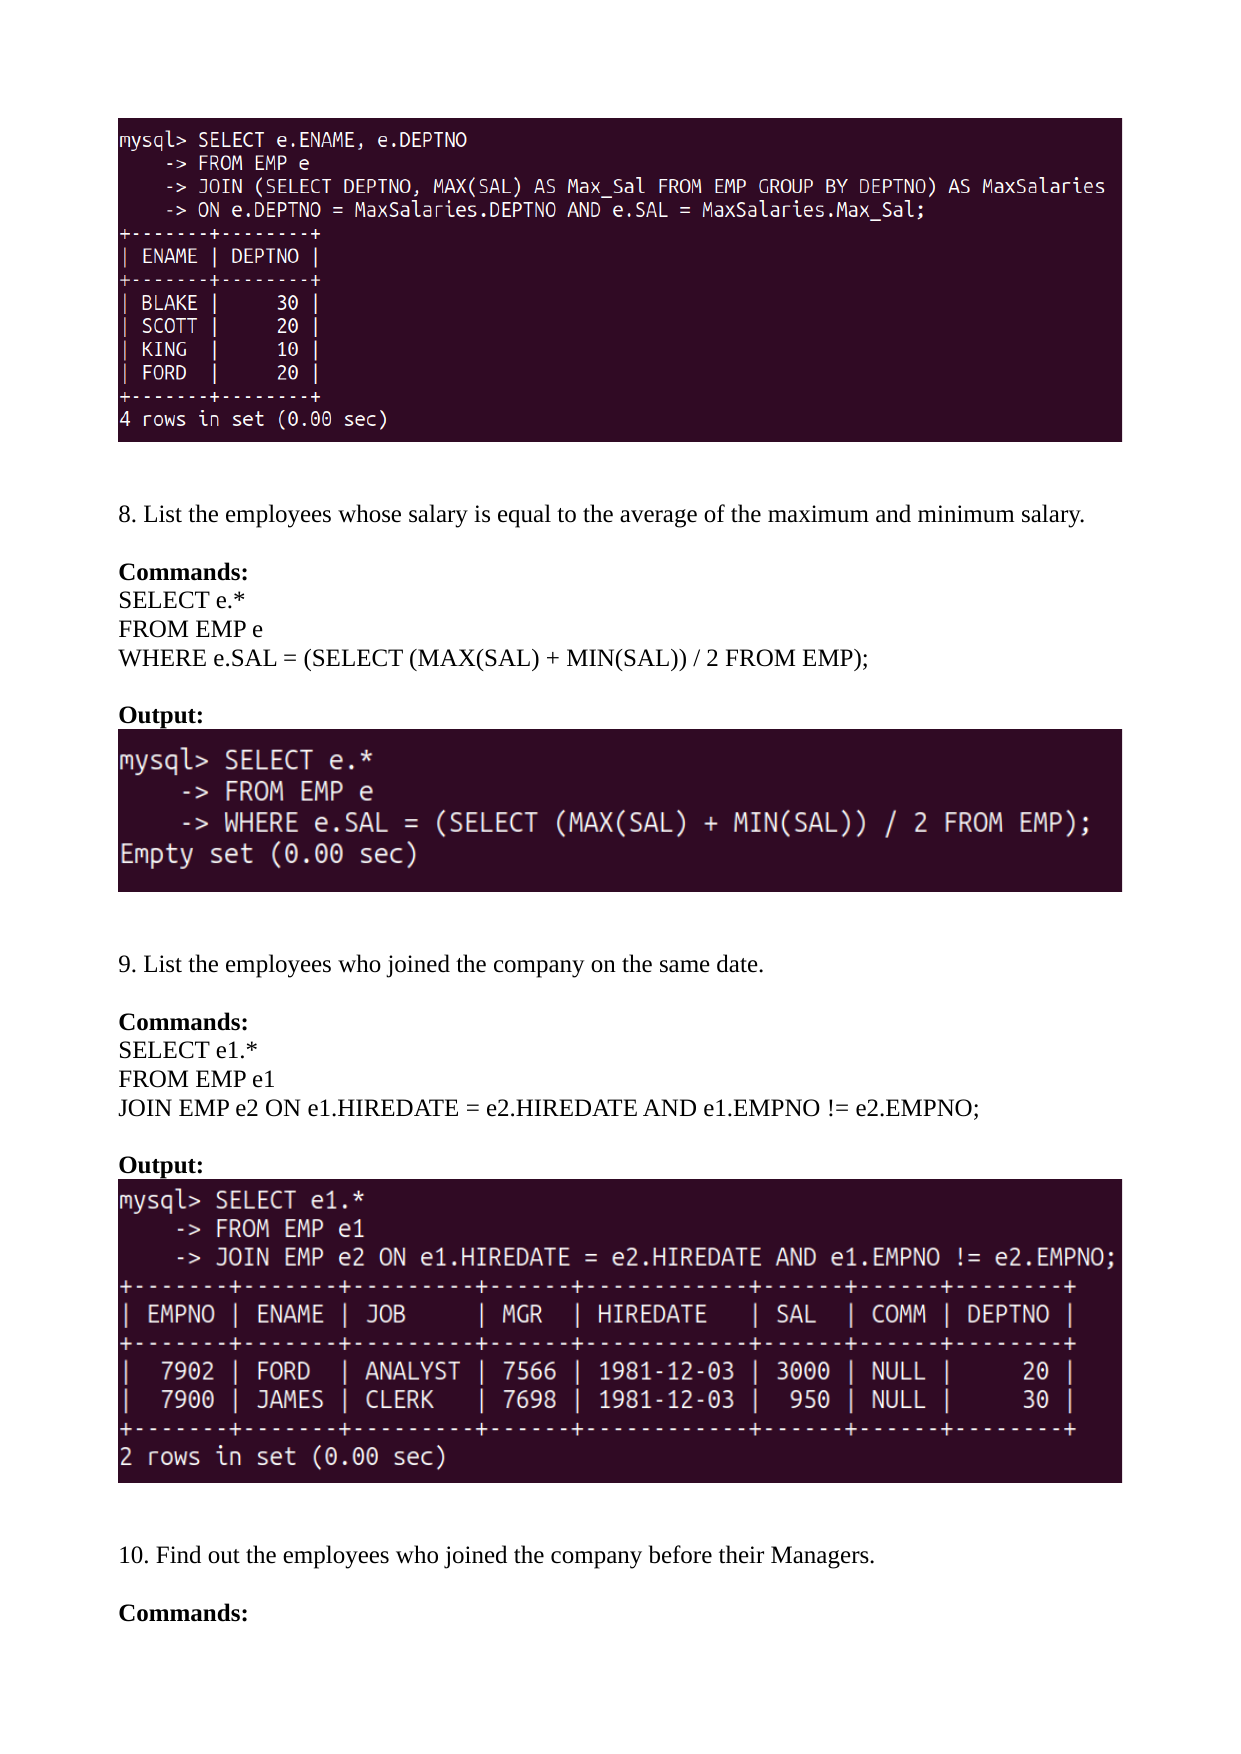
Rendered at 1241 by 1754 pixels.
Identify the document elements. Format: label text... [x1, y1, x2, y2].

text Commands: [118, 557, 1122, 586]
text 10. Find out the employees who joined the company before their Managers. [118, 1540, 1122, 1569]
text WHERE e.SAL = (SELECT (MAX(SAL) + MIN(SAL)) / 2 FROM EMP); [118, 643, 1122, 672]
text Commands: [118, 1007, 1122, 1035]
text 9. List the employees who joined the company on the same date. [118, 949, 1122, 978]
text SELECT e.* [118, 586, 1122, 614]
text FROM EMP e1 [118, 1064, 1122, 1093]
text JOIN EMP e2 ON e1.HIREDATE = e2.HIREDATE AND e1.EMPNO != e2.EMPNO; [118, 1093, 1122, 1122]
picture [118, 1179, 1123, 1483]
text 8. List the employees whose salary is equal to the average of the maximum and minimum salary. [118, 499, 1122, 528]
picture [118, 118, 1123, 442]
picture [118, 729, 1123, 892]
text Output: [118, 1150, 1122, 1179]
text SELECT e1.* [118, 1035, 1122, 1064]
text FROM EMP e [118, 614, 1122, 643]
text Output: [118, 701, 1122, 729]
text Commands: [118, 1598, 1122, 1627]
